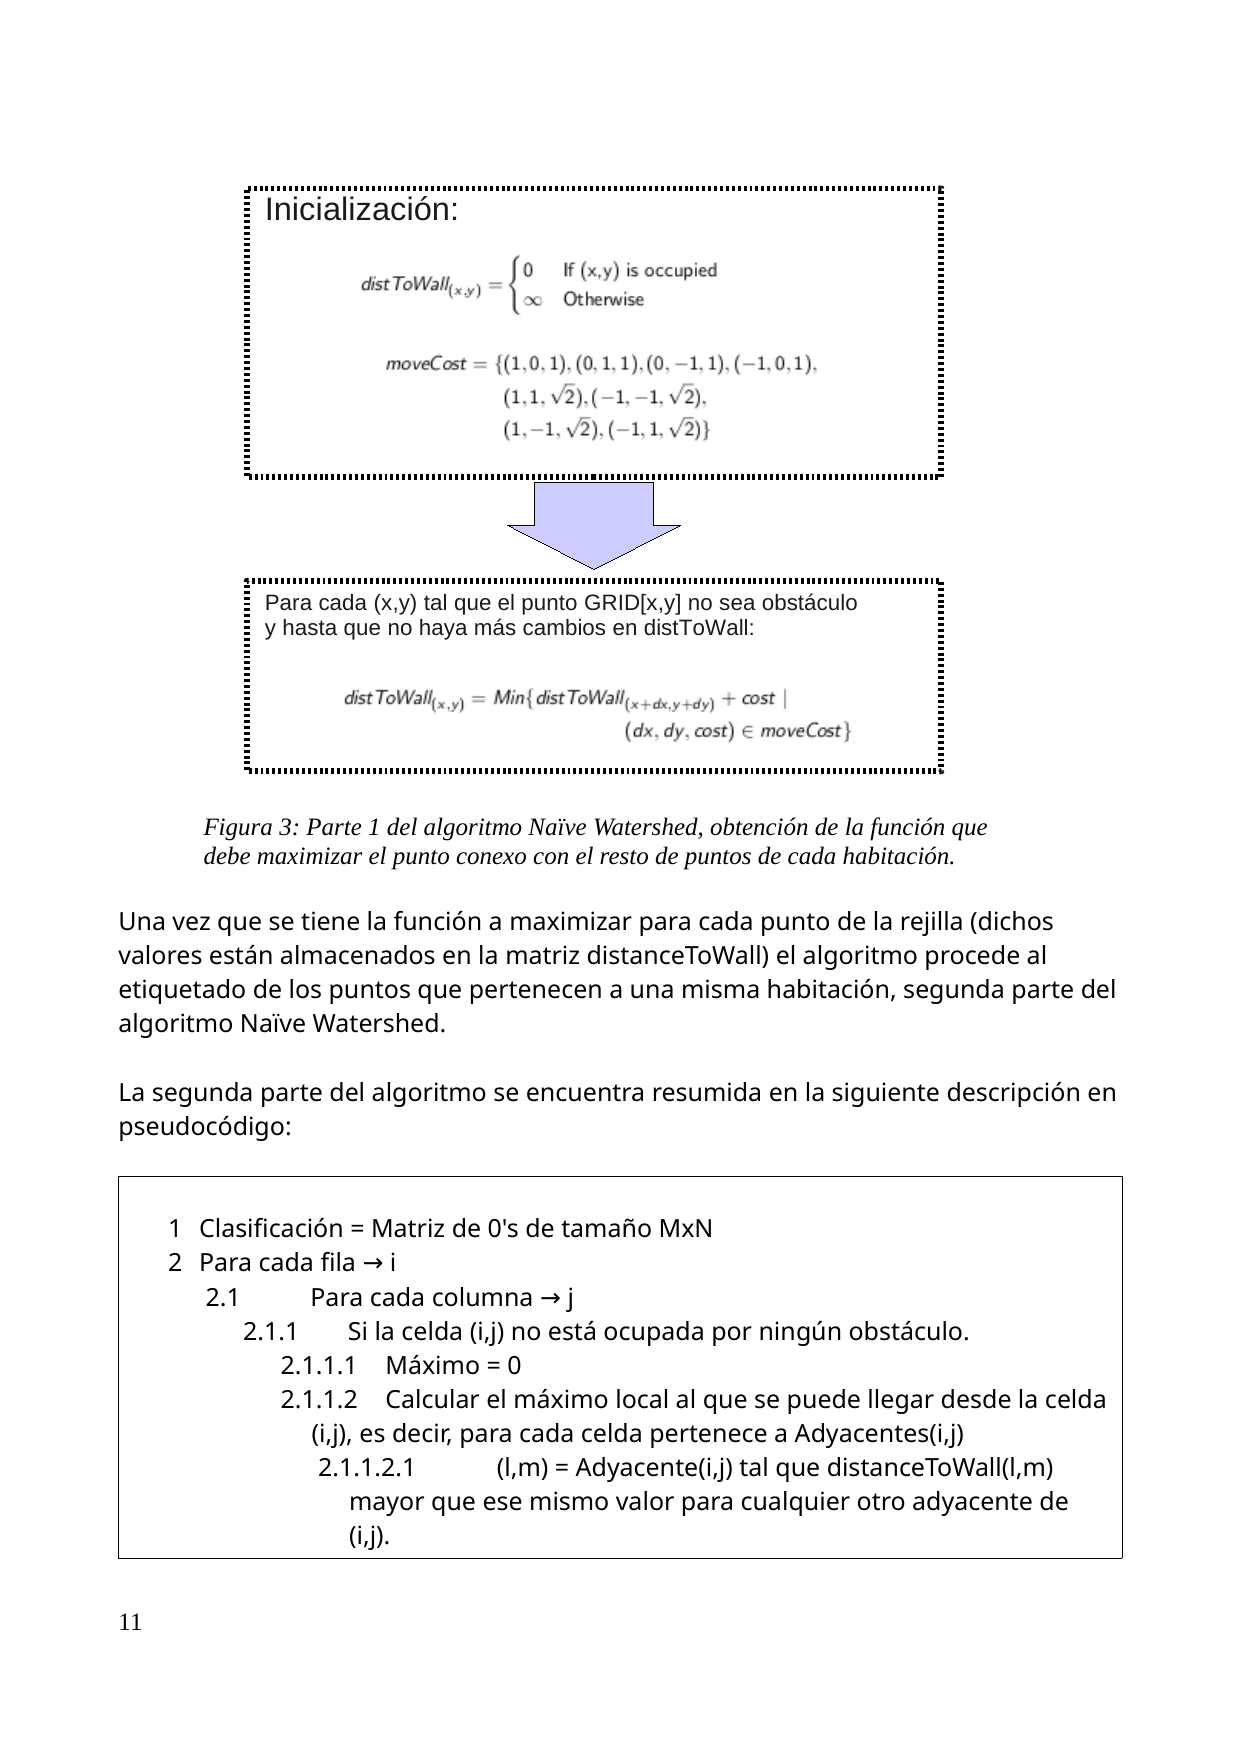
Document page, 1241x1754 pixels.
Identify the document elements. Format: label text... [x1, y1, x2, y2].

text La segunda parte del algoritmo se encuentra resumida en la siguiente descripción en pseudocódigo: [118, 1074, 1122, 1176]
text Figura 3: Parte 1 del algoritmo Naïve Watershed, obtención de la función que debe maximizar el punto conexo con el resto de puntos de cada habitación. [203, 159, 1036, 870]
text Una vez que se tiene la función a maximizar para cada punto de la rejilla (dichos valores están almacenados en la matriz distanceToWall) el algoritmo procede al etiquetado de los puntos que pertenecen a una misma habitación, segunda parte del algoritmo Naïve Watershed. [118, 904, 1122, 1040]
table_header Clasificación = Matriz de 0's de tamaño MxN Para cada fila → i Para cada columna → j Si la celda (i,j) no está ocupada por ningún obstáculo. Máximo = 0 Calcular el máximo local al que se puede llegar desde la celda (i,j), es decir, para cada celda pertenece a Adyacentes(i,j) (l,m) = Adyacente(i,j) tal que distanceToWall(l,m) mayor que ese mismo valor para cualquier otro adyacente de (i,j). Si no exite (l,m) tal que distanceToWall(l,m) > distanceToWall(i,j) Clasificar la celda (i,j) con la etiqueta distanceToWall(l,m), esto es: Clasificación(i,j) =distanceToWall(l,m). Cambiar de celda (i,j) según bucle principal. En caso contrario, ignorar la celda (i,j) y cambiar la celda objetivo,(i,j), según el bucle principal [119, 1177, 1122, 1557]
